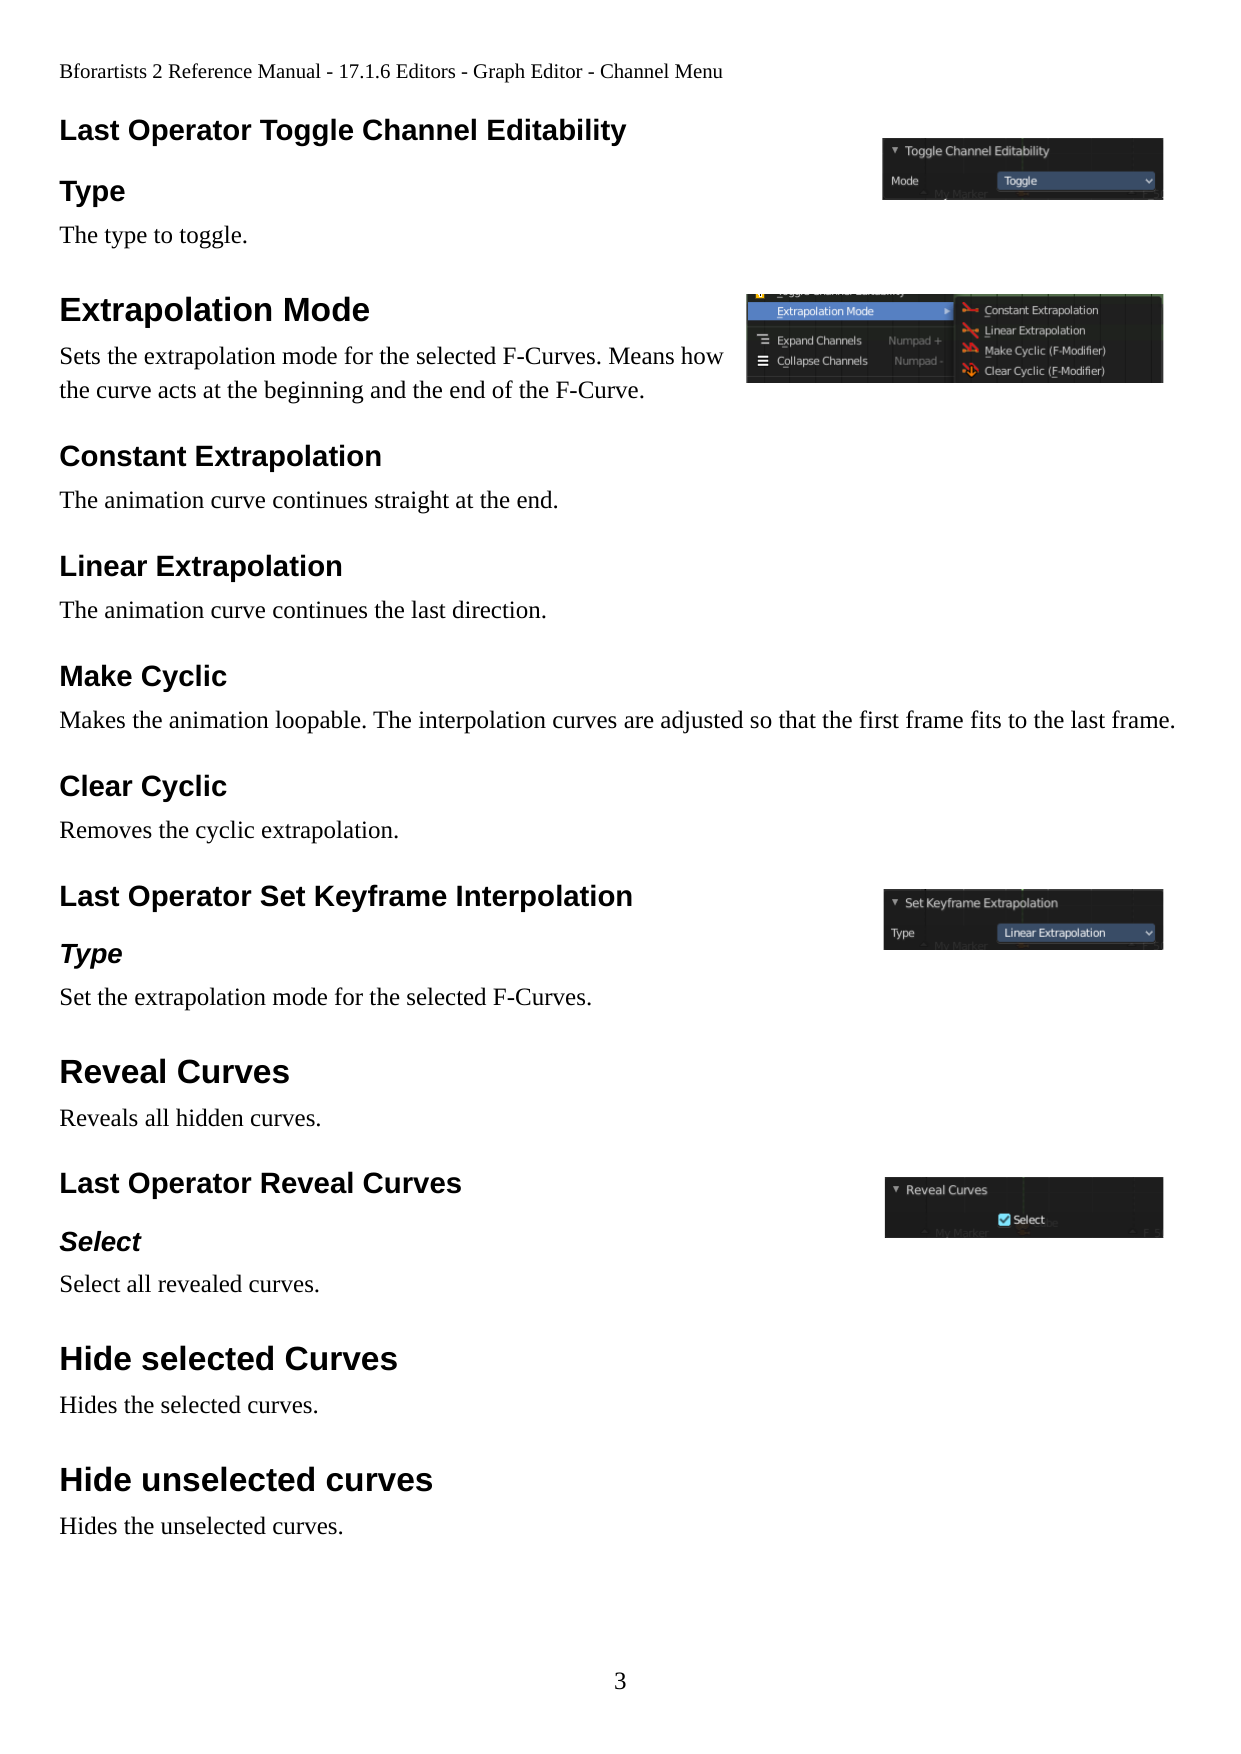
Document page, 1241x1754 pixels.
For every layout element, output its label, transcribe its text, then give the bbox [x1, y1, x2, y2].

picture [884, 1177, 1164, 1238]
subtitle Last Operator Toggle Channel Editability [59, 113, 1181, 146]
text Hides the selected curves. [59, 1390, 1181, 1419]
text Removes the cyclic extrapolation. [59, 815, 1181, 843]
picture [882, 138, 1164, 200]
subtitle Make Cyclic [59, 659, 1181, 692]
subtitle Last Operator Set Keyframe Interpolation [59, 878, 1181, 912]
subtitle Hide unselected curves [59, 1460, 1181, 1499]
picture [746, 294, 1164, 383]
subtitle Type [59, 173, 1181, 207]
subtitle Select [59, 1225, 1181, 1257]
subtitle Extrapolation Mode [59, 289, 1181, 328]
text Hides the unselected curves. [59, 1511, 1181, 1540]
subtitle Type [59, 937, 1181, 969]
subtitle Reveal Curves [59, 1051, 1181, 1090]
subtitle Constant Extrapolation [59, 439, 1181, 473]
text Set the extrapolation mode for the selected F-Curves. [59, 982, 1181, 1010]
text Sets the extrapolation mode for the selected F-Curves. Means how the curve acts at the beginning and the end of the F-Curve. [59, 341, 1181, 404]
text Makes the animation loopable. The interpolation curves are adjusted so that the first frame fits to the last frame. [59, 705, 1181, 734]
text The animation curve continues the last direction. [59, 595, 1181, 624]
text Reveals all hidden curves. [59, 1103, 1181, 1131]
subtitle Linear Extrapolation [59, 549, 1181, 582]
picture [883, 889, 1164, 950]
subtitle Hide selected Curves [59, 1339, 1181, 1378]
text The type to toggle. [59, 220, 1181, 248]
text Select all revealed curves. [59, 1269, 1181, 1298]
subtitle Clear Cyclic [59, 768, 1181, 802]
text The animation curve continues straight at the end. [59, 485, 1181, 514]
subtitle Last Operator Reveal Curves [59, 1166, 1181, 1200]
